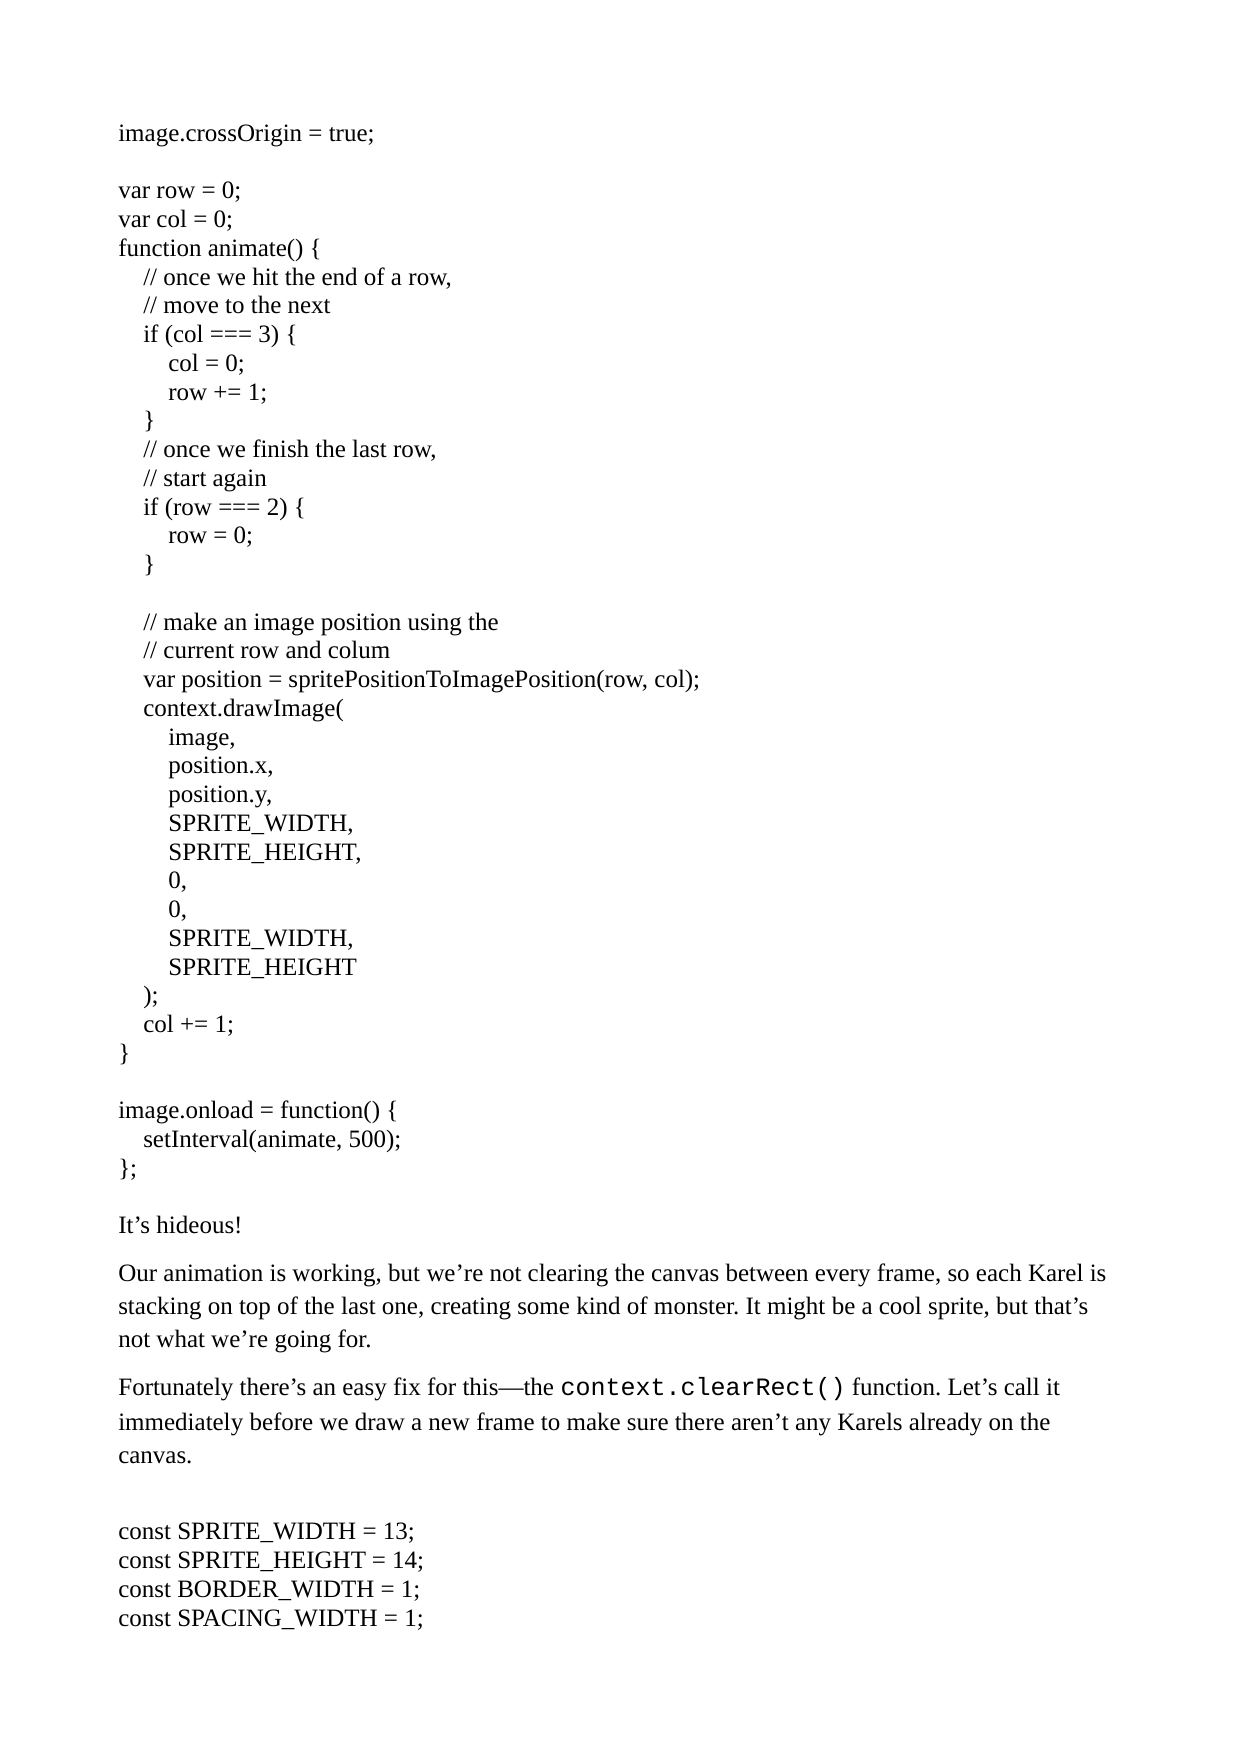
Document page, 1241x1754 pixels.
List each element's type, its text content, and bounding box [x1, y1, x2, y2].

text Our animation is working, but we’re not clearing the canvas between every frame, so each Karel is stacking on top of the last one, creating some kind of monster. It might be a cool sprite, but that’s not what we’re going for. [118, 1258, 1122, 1353]
text var col = 0; [118, 204, 1122, 233]
text position.x, [118, 751, 1122, 779]
text image.onload = function() { [118, 1096, 1122, 1124]
text SPRITE_WIDTH, [118, 923, 1122, 952]
text if (col === 3) { [118, 319, 1122, 348]
text var row = 0; [118, 176, 1122, 204]
text context.drawImage( [118, 693, 1122, 722]
text setInterval(animate, 500); [118, 1124, 1122, 1153]
text var position = spritePositionToImagePosition(row, col); [118, 664, 1122, 693]
text // move to the next [118, 291, 1122, 319]
text col += 1; [118, 1009, 1122, 1038]
text col = 0; [118, 348, 1122, 377]
text SPRITE_HEIGHT, [118, 837, 1122, 866]
text // once we finish the last row, [118, 434, 1122, 463]
text SPRITE_HEIGHT [118, 952, 1122, 981]
text const SPRITE_HEIGHT = 14; [118, 1545, 1122, 1574]
text } [118, 1038, 1122, 1067]
text ); [118, 981, 1122, 1009]
text 0, [118, 894, 1122, 923]
text SPRITE_WIDTH, [118, 808, 1122, 837]
text // start again [118, 463, 1122, 492]
text if (row === 2) { [118, 492, 1122, 521]
text It’s hideous! [118, 1211, 1122, 1239]
text } [118, 549, 1122, 578]
text Fortunately there’s an easy fix for this—the context.clearRect() function. Let’s call it immediately before we draw a new frame to make sure there aren’t any Karels already on the canvas. [118, 1372, 1122, 1469]
text // once we hit the end of a row, [118, 262, 1122, 291]
text // current row and colum [118, 636, 1122, 664]
text const SPRITE_WIDTH = 13; [118, 1516, 1122, 1545]
text // make an image position using the [118, 607, 1122, 636]
text row += 1; [118, 377, 1122, 406]
text const SPACING_WIDTH = 1; [118, 1603, 1122, 1631]
text image.crossOrigin = true; [118, 118, 1122, 147]
text } [118, 406, 1122, 434]
text row = 0; [118, 521, 1122, 549]
text const BORDER_WIDTH = 1; [118, 1574, 1122, 1603]
text function animate() { [118, 233, 1122, 262]
text position.y, [118, 779, 1122, 808]
text image, [118, 722, 1122, 751]
text }; [118, 1153, 1122, 1182]
text 0, [118, 866, 1122, 894]
